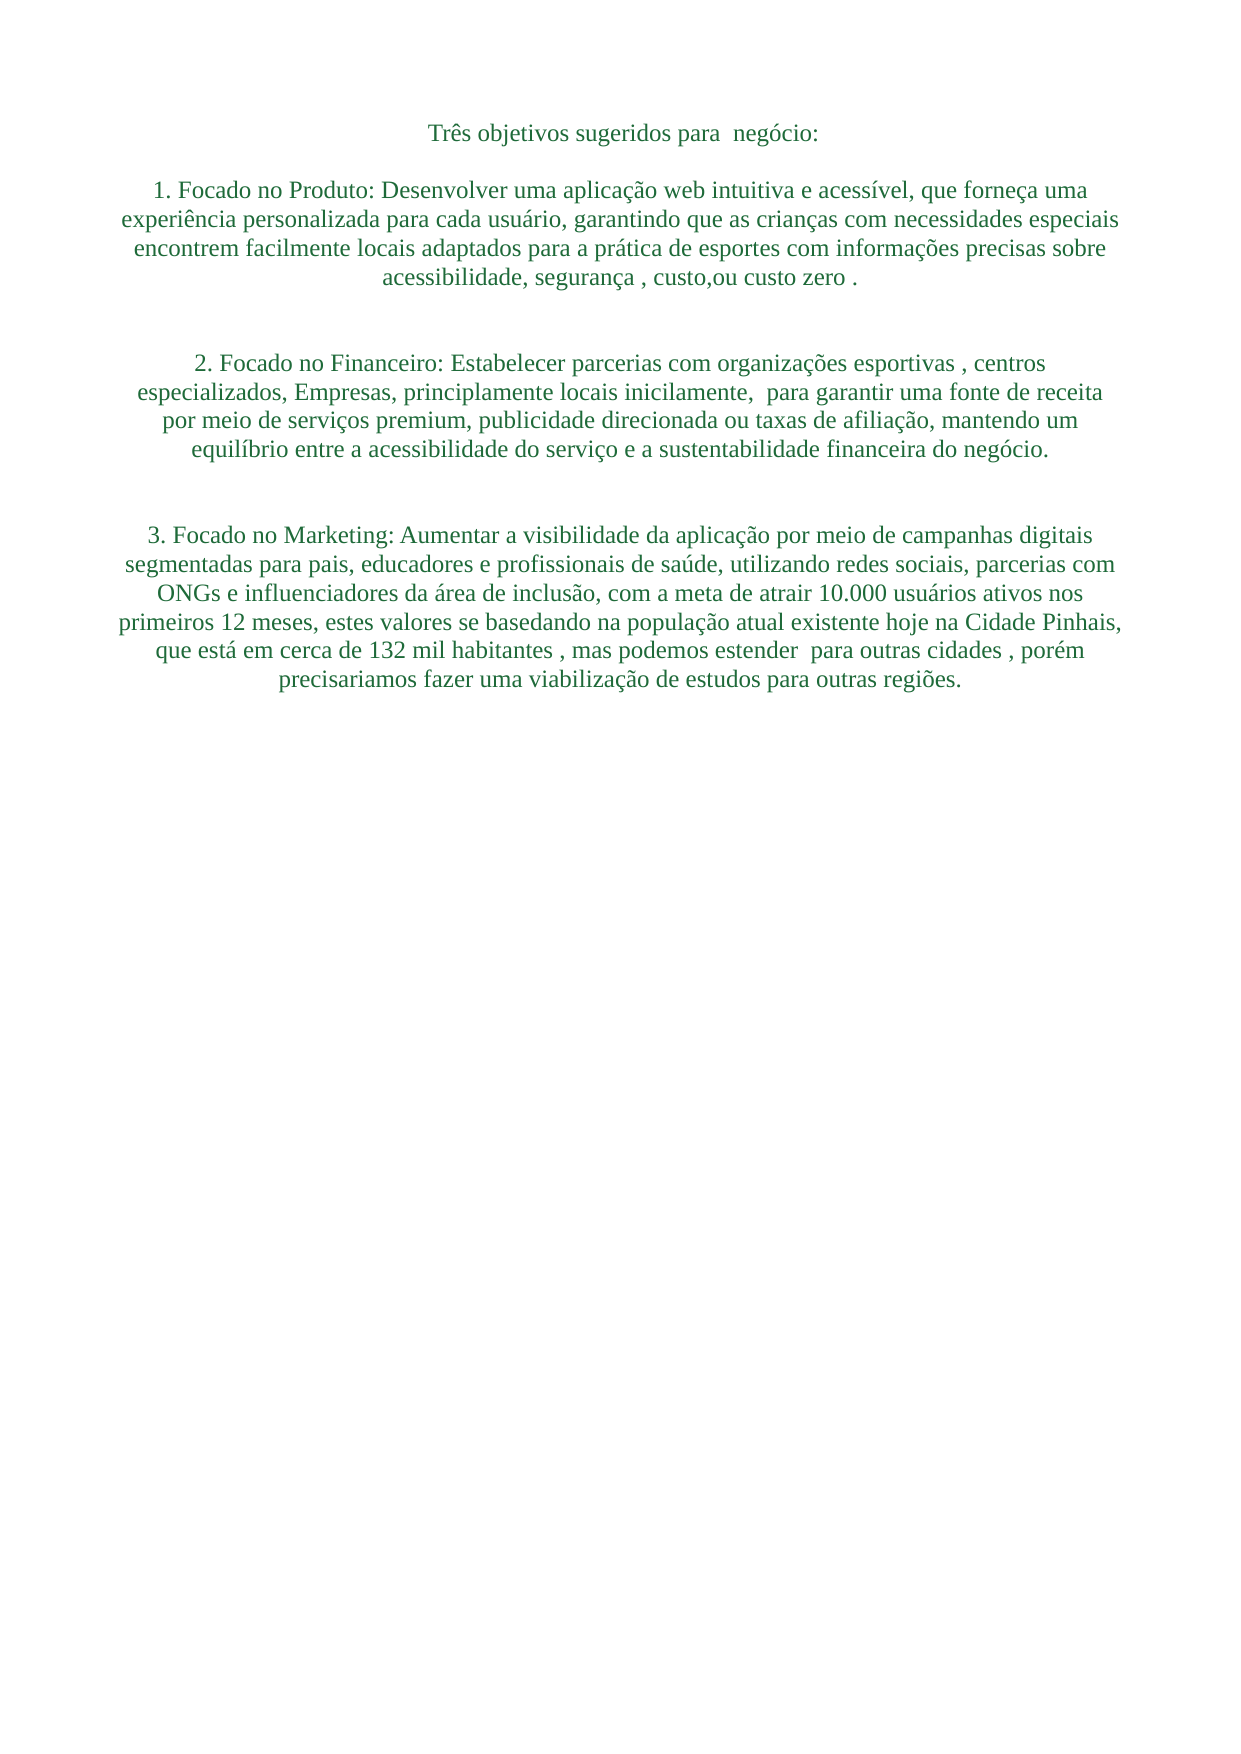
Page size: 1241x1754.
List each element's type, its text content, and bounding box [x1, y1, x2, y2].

text Três objetivos sugeridos para negócio: 1. Focado no Produto: Desenvolver uma aplicação web intuitiva e acessível, que forneça uma experiência personalizada para cada usuário, garantindo que as crianças com necessidades especiais encontrem facilmente locais adaptados para a prática de esportes com informações precisas sobre acessibilidade, segurança , custo,ou custo zero . 2. Focado no Financeiro: Estabelecer parcerias com organizações esportivas , centros especializados, Empresas, principlamente locais inicilamente, para garantir uma fonte de receita por meio de serviços premium, publicidade direcionada ou taxas de afiliação, mantendo um equilíbrio entre a acessibilidade do serviço e a sustentabilidade financeira do negócio. 3. Focado no Marketing: Aumentar a visibilidade da aplicação por meio de campanhas digitais segmentadas para pais, educadores e profissionais de saúde, utilizando redes sociais, parcerias com ONGs e influenciadores da área de inclusão, com a meta de atrair 10.000 usuários ativos nos primeiros 12 meses, estes valores se basedando na população atual existente hoje na Cidade Pinhais, que está em cerca de 132 mil habitantes , mas podemos estender para outras cidades , porém precisariamos fazer uma viabilização de estudos para outras regiões. [118, 118, 1122, 693]
